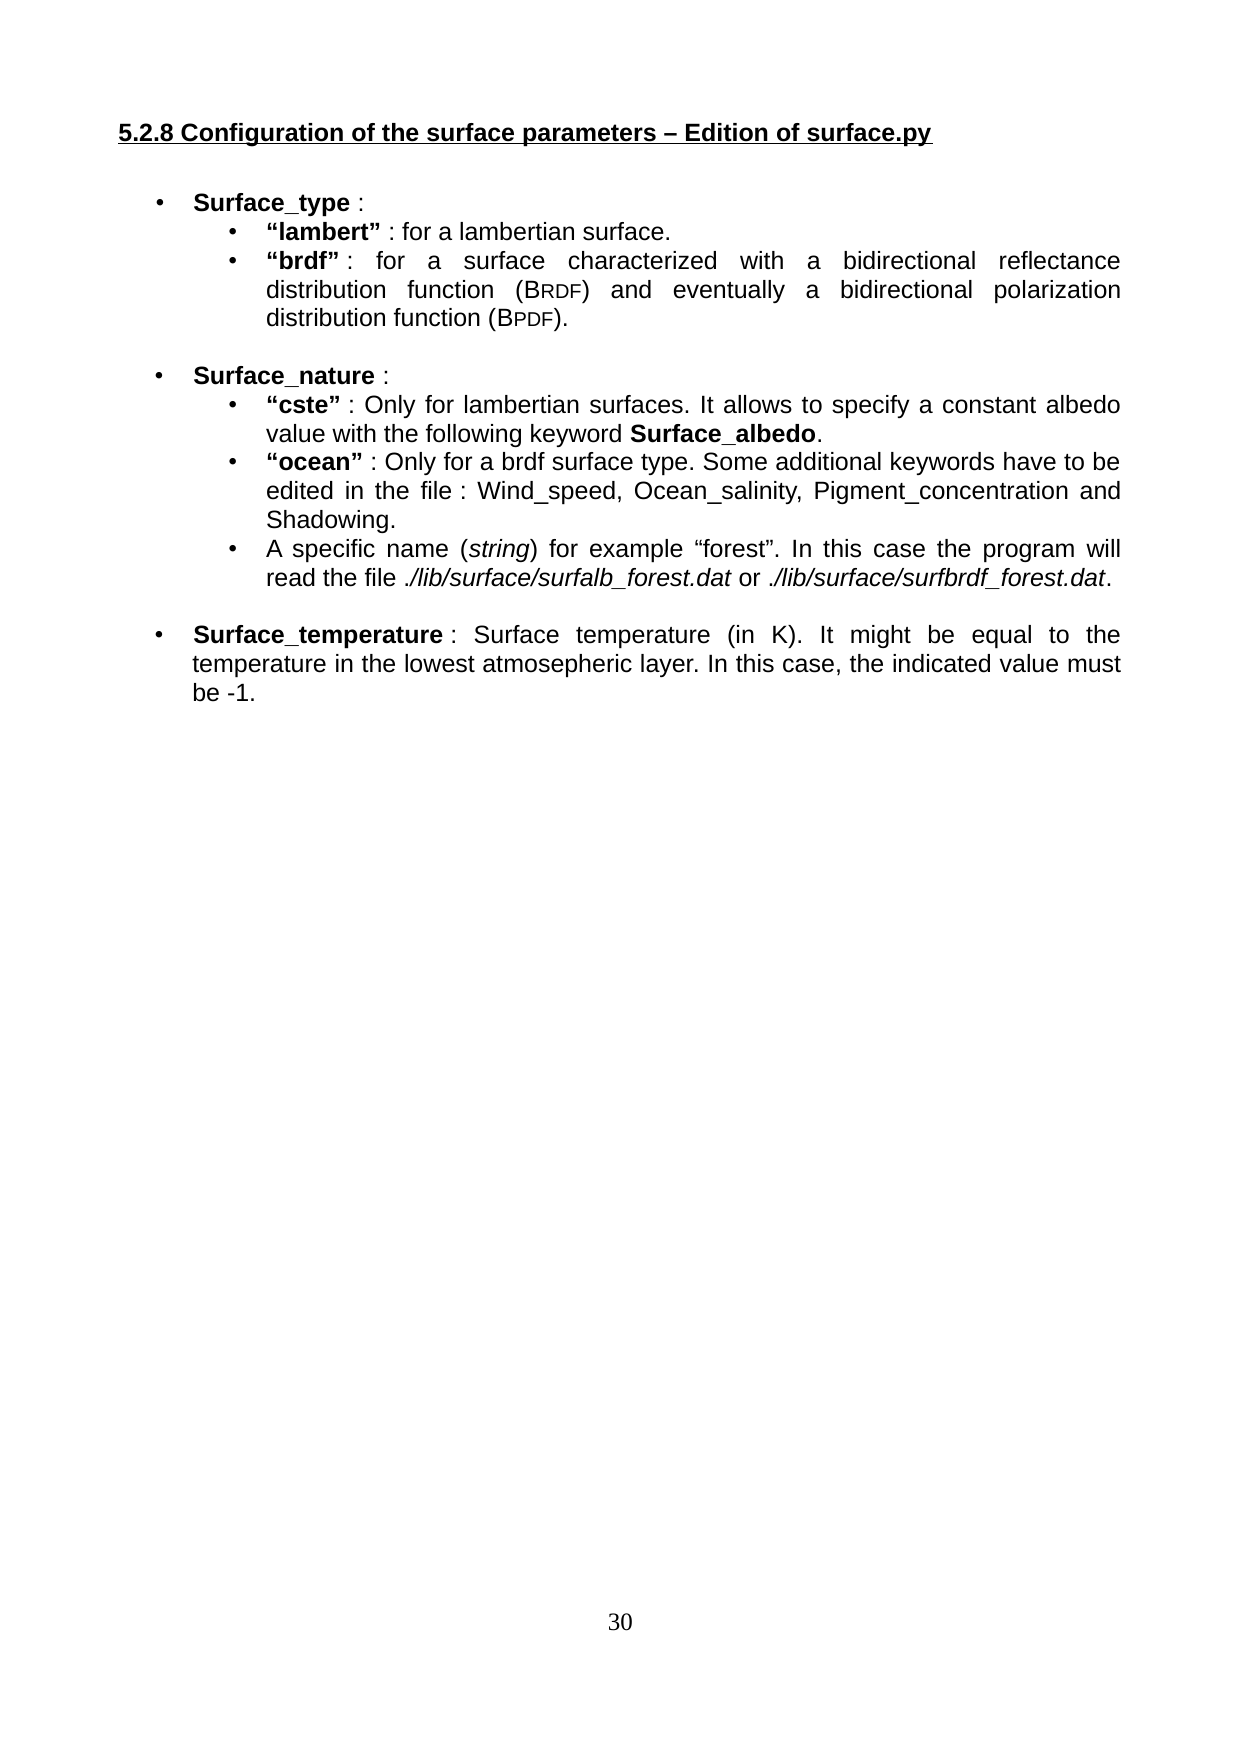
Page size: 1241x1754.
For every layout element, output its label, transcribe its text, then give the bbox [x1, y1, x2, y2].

list A specific name (string) for example “forest”. In this case the program will read the file ./lib/surface/surfalb_forest.dat or ./lib/surface/surfbrdf_forest.dat. [228, 534, 1122, 591]
list “brdf” : for a surface characterized with a bidirectional reflectance distribution function (Brdf) and eventually a bidirectional polarization distribution function (Bpdf). [228, 246, 1122, 332]
list Surface_type : [156, 188, 1122, 217]
list “ocean” : Only for a brdf surface type. Some additional keywords have to be edited in the file : Wind_speed, Ocean_salinity, Pigment_concentration and Shadowing. [228, 447, 1122, 534]
list “cste” : Only for lambertian surfaces. It allows to specify a constant albedo value with the following keyword Surface_albedo. [228, 390, 1122, 447]
list “lambert” : for a lambertian surface. [228, 217, 1122, 246]
list Surface_temperature : Surface temperature (in K). It might be equal to the temperature in the lowest atmosepheric layer. In this case, the indicated value must be -1. [154, 620, 1122, 706]
list Surface_nature : [154, 361, 1122, 390]
subtitle 5.2.8 Configuration of the surface parameters – Edition of surface.py [118, 118, 1122, 147]
